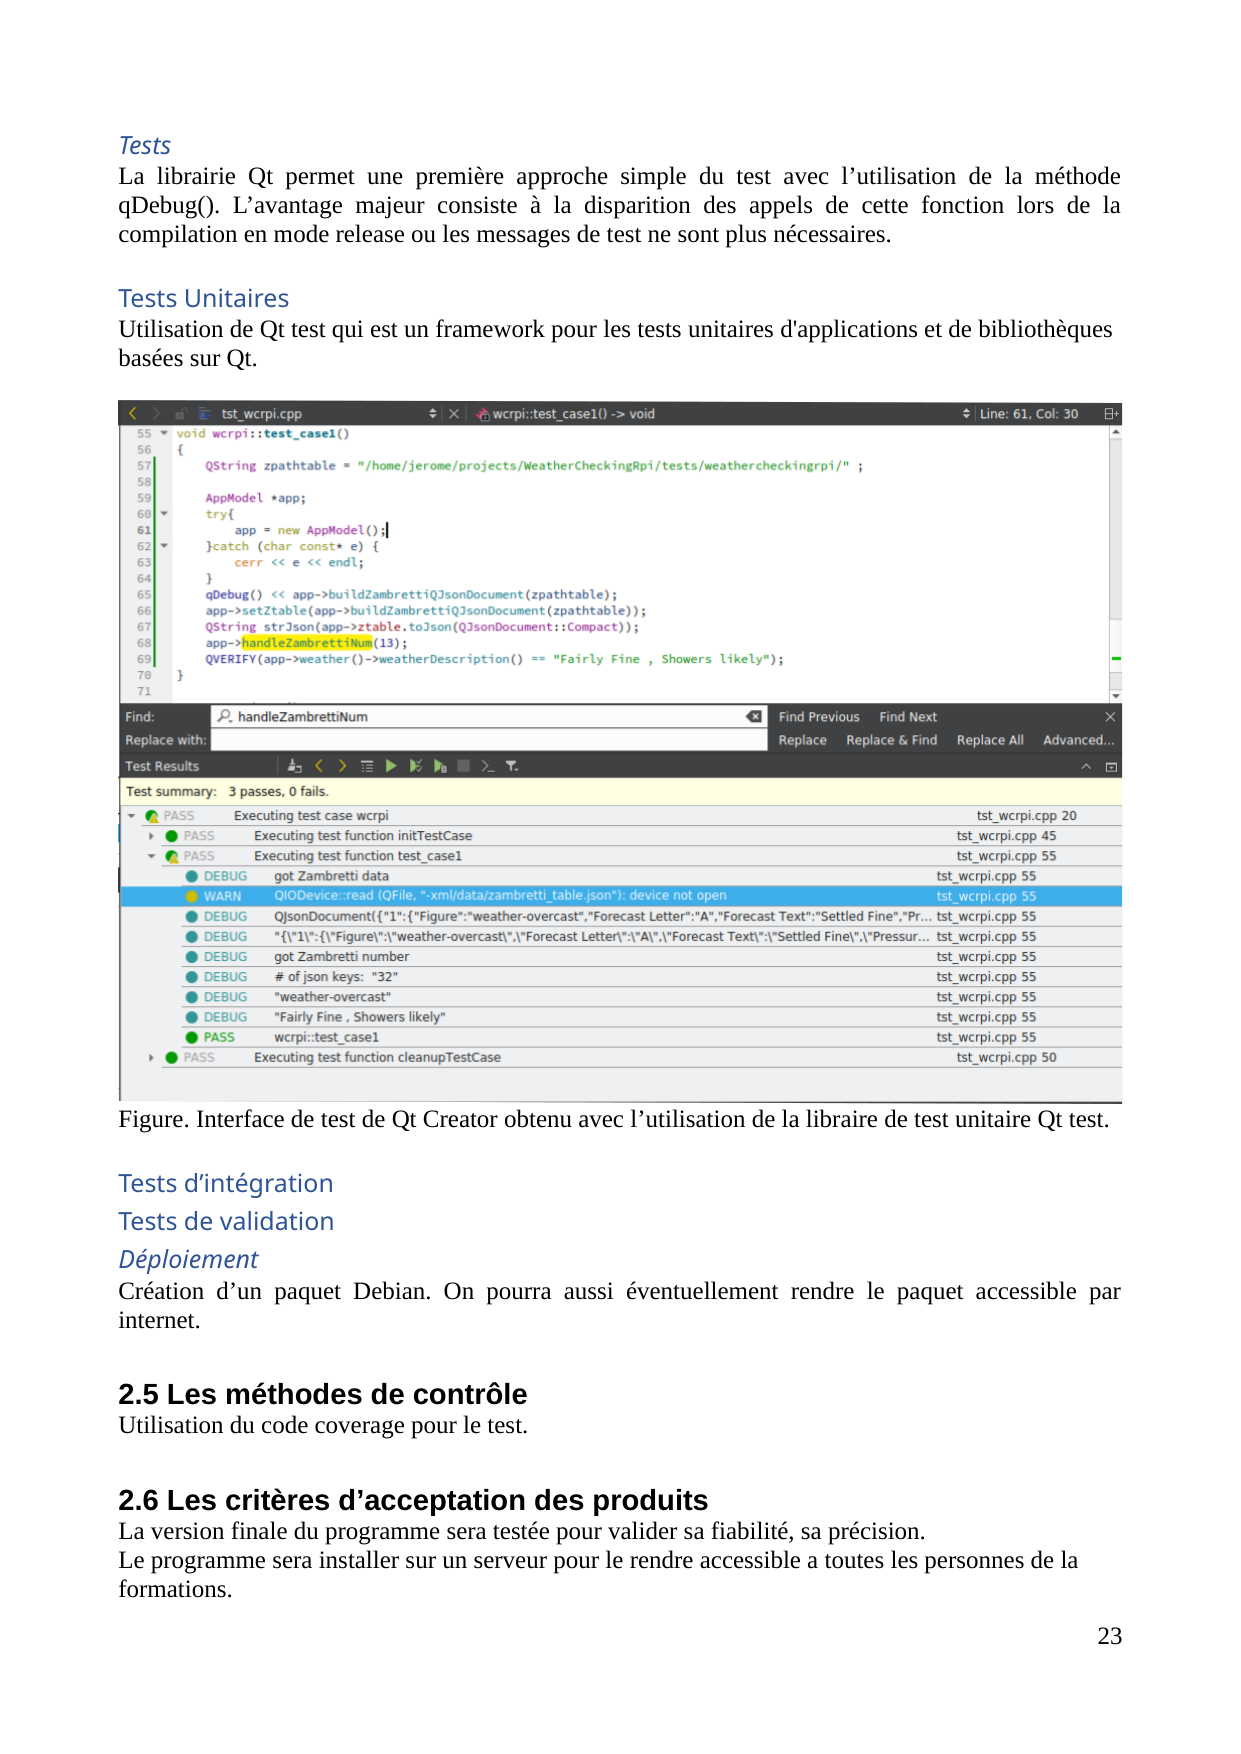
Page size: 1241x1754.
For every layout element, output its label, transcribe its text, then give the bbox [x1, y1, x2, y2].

picture [118, 400, 1123, 1104]
text La version finale du programme sera testée pour valider sa fiabilité, sa précision. [118, 1516, 1122, 1545]
text Le programme sera installer sur un serveur pour le rendre accessible a toutes les personnes de la formations. [118, 1545, 1122, 1602]
text Utilisation du code coverage pour le test. [118, 1411, 1122, 1439]
text Création d’un paquet Debian. On pourra aussi éventuellement rendre le paquet accessible par internet. [118, 1276, 1122, 1334]
subtitle Déploiement [118, 1242, 1122, 1276]
subtitle Tests [118, 127, 1122, 161]
subtitle Tests de validation [118, 1204, 1122, 1238]
subtitle Tests d’intégration [118, 1166, 1122, 1200]
text Utilisation de Qt test qui est un framework pour les tests unitaires d'applications et de bibliothèques basées sur Qt. [118, 314, 1122, 372]
subtitle 2.6 Les critères d’acceptation des produits [118, 1483, 1122, 1516]
text Figure. Interface de test de Qt Creator obtenu avec l’utilisation de la libraire de test unitaire Qt test. [118, 1104, 1122, 1133]
text La librairie Qt permet une première approche simple du test avec l’utilisation de la méthode qDebug(). L’avantage majeur consiste à la disparition des appels de cette fonction lors de la compilation en mode release ou les messages de test ne sont plus nécessaires. [118, 161, 1122, 248]
subtitle 2.5 Les méthodes de contrôle [118, 1377, 1122, 1411]
subtitle Tests Unitaires [118, 281, 1122, 314]
